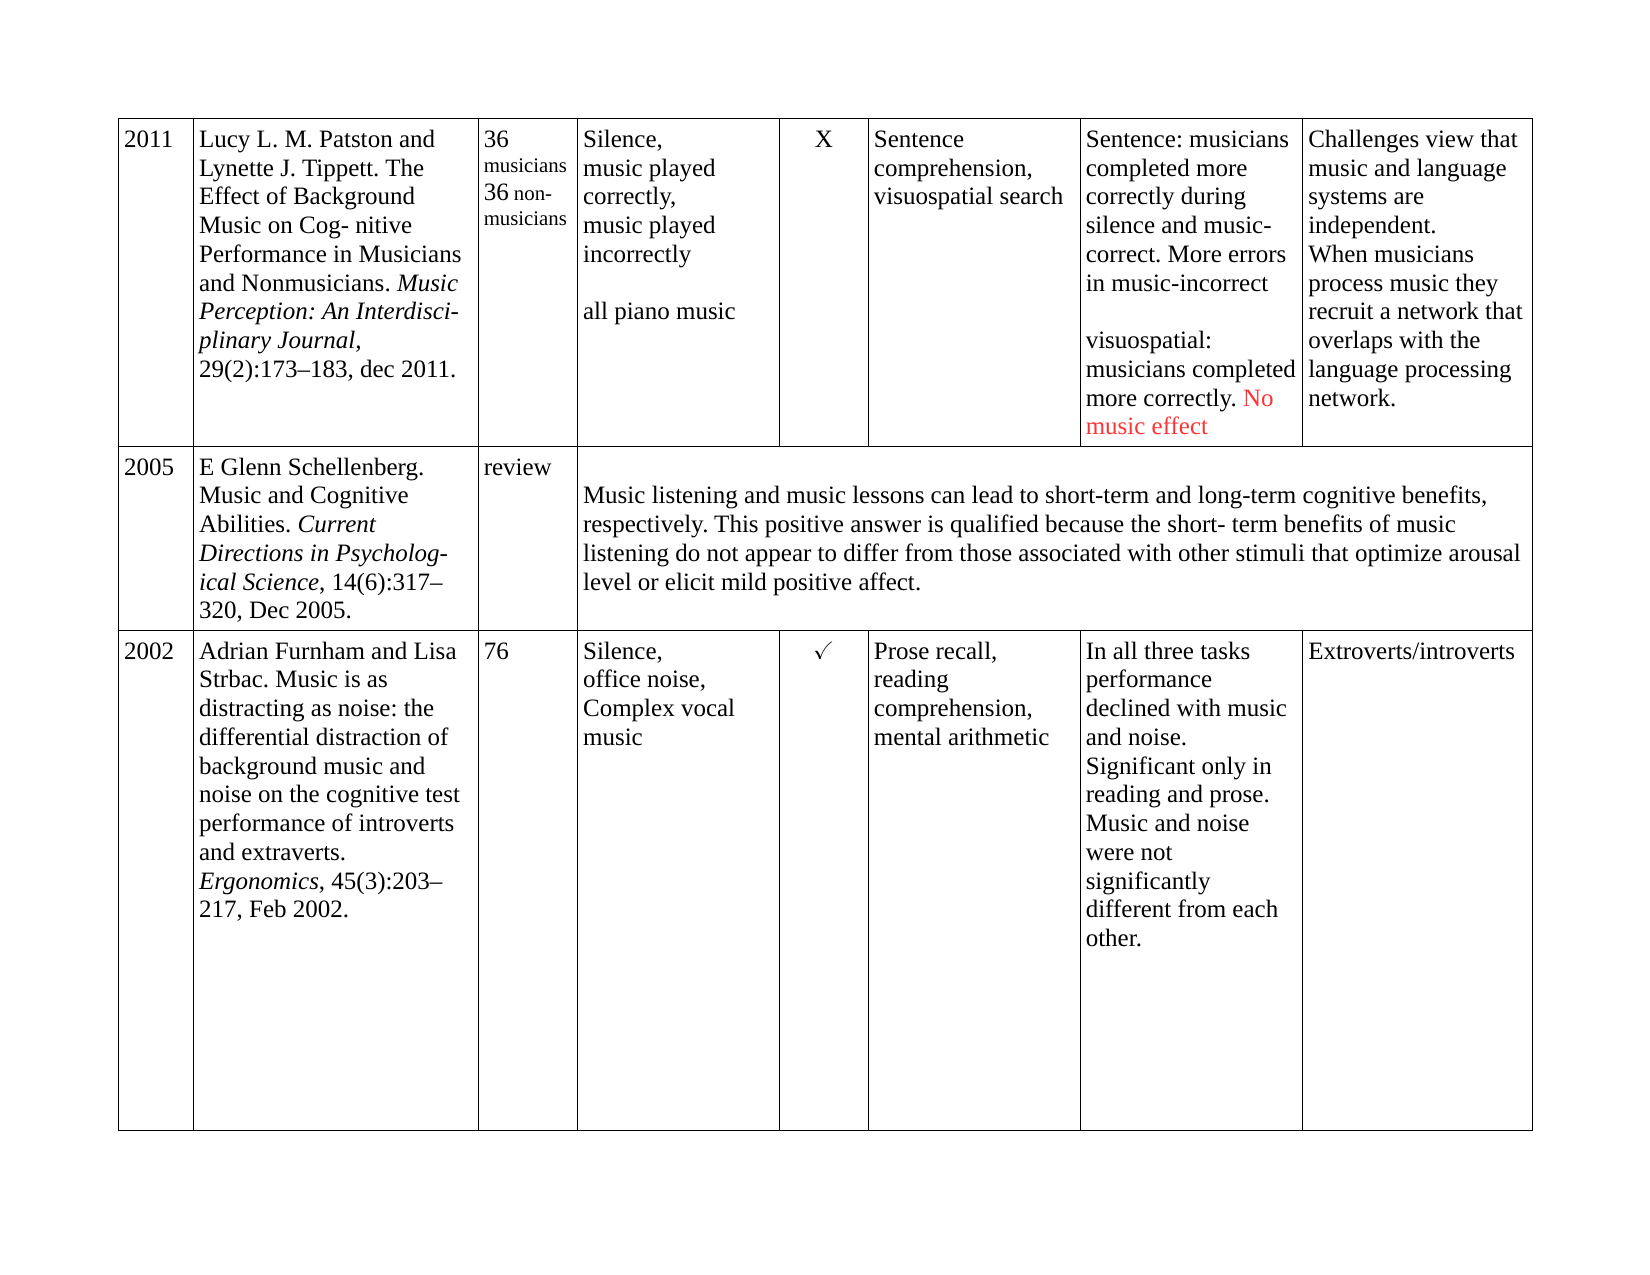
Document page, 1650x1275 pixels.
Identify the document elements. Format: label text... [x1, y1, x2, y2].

table_cell X [780, 119, 868, 446]
table_cell In all three tasks performance declined with music and noise. Significant only in reading and prose. Music and noise were not significantly different from each other. [1081, 631, 1302, 1130]
table_cell Prose recall, reading comprehension, mental arithmetic [869, 631, 1080, 1130]
table_cell Challenges view that music and language systems are independent. When musicians process music they recruit a network that overlaps with the language processing network. [1303, 119, 1532, 446]
table_cell Adrian Furnham and Lisa Strbac. Music is as distracting as noise: the differential distraction of background music and noise on the cognitive test performance of introverts and extraverts. Ergonomics, 45(3):203–217, Feb 2002. [194, 631, 478, 1130]
table_cell Music listening and music lessons can lead to short-term and long-term cognitive benefits, respectively. This positive answer is qualified because the short- term benefits of music listening do not appear to differ from those associated with other stimuli that optimize arousal level or elicit mild positive affect. [578, 447, 1532, 630]
table_cell Extroverts/introverts [1303, 631, 1532, 1130]
table_cell ✓ [780, 631, 868, 1130]
table_cell 76 [479, 631, 577, 1130]
table_cell Lucy L. M. Patston and Lynette J. Tippett. The Effect of Background Music on Cog- nitive Performance in Musicians and Nonmusicians. Music Perception: An Interdisci- plinary Journal, 29(2):173–183, dec 2011. [194, 119, 478, 446]
table_cell 2005 [119, 447, 193, 630]
table_cell 2011 [119, 119, 193, 446]
table_cell Sentence: musicians completed more correctly during silence and music-correct. More errors in music-incorrect visuospatial: musicians completed more correctly. No music effect [1081, 119, 1302, 446]
table_cell E Glenn Schellenberg. Music and Cognitive Abilities. Current Directions in Psycholog- ical Science, 14(6):317–320, Dec 2005. [194, 447, 478, 630]
table_cell review [479, 447, 577, 630]
table_cell Silence, office noise, Complex vocal music [578, 631, 779, 1130]
table_cell 2002 [119, 631, 193, 1130]
table_cell Sentence comprehension, visuospatial search [869, 119, 1080, 446]
table_cell 36 musicians 36 non-musicians [479, 119, 577, 446]
table_cell Silence, music played correctly, music played incorrectly all piano music [578, 119, 779, 446]
